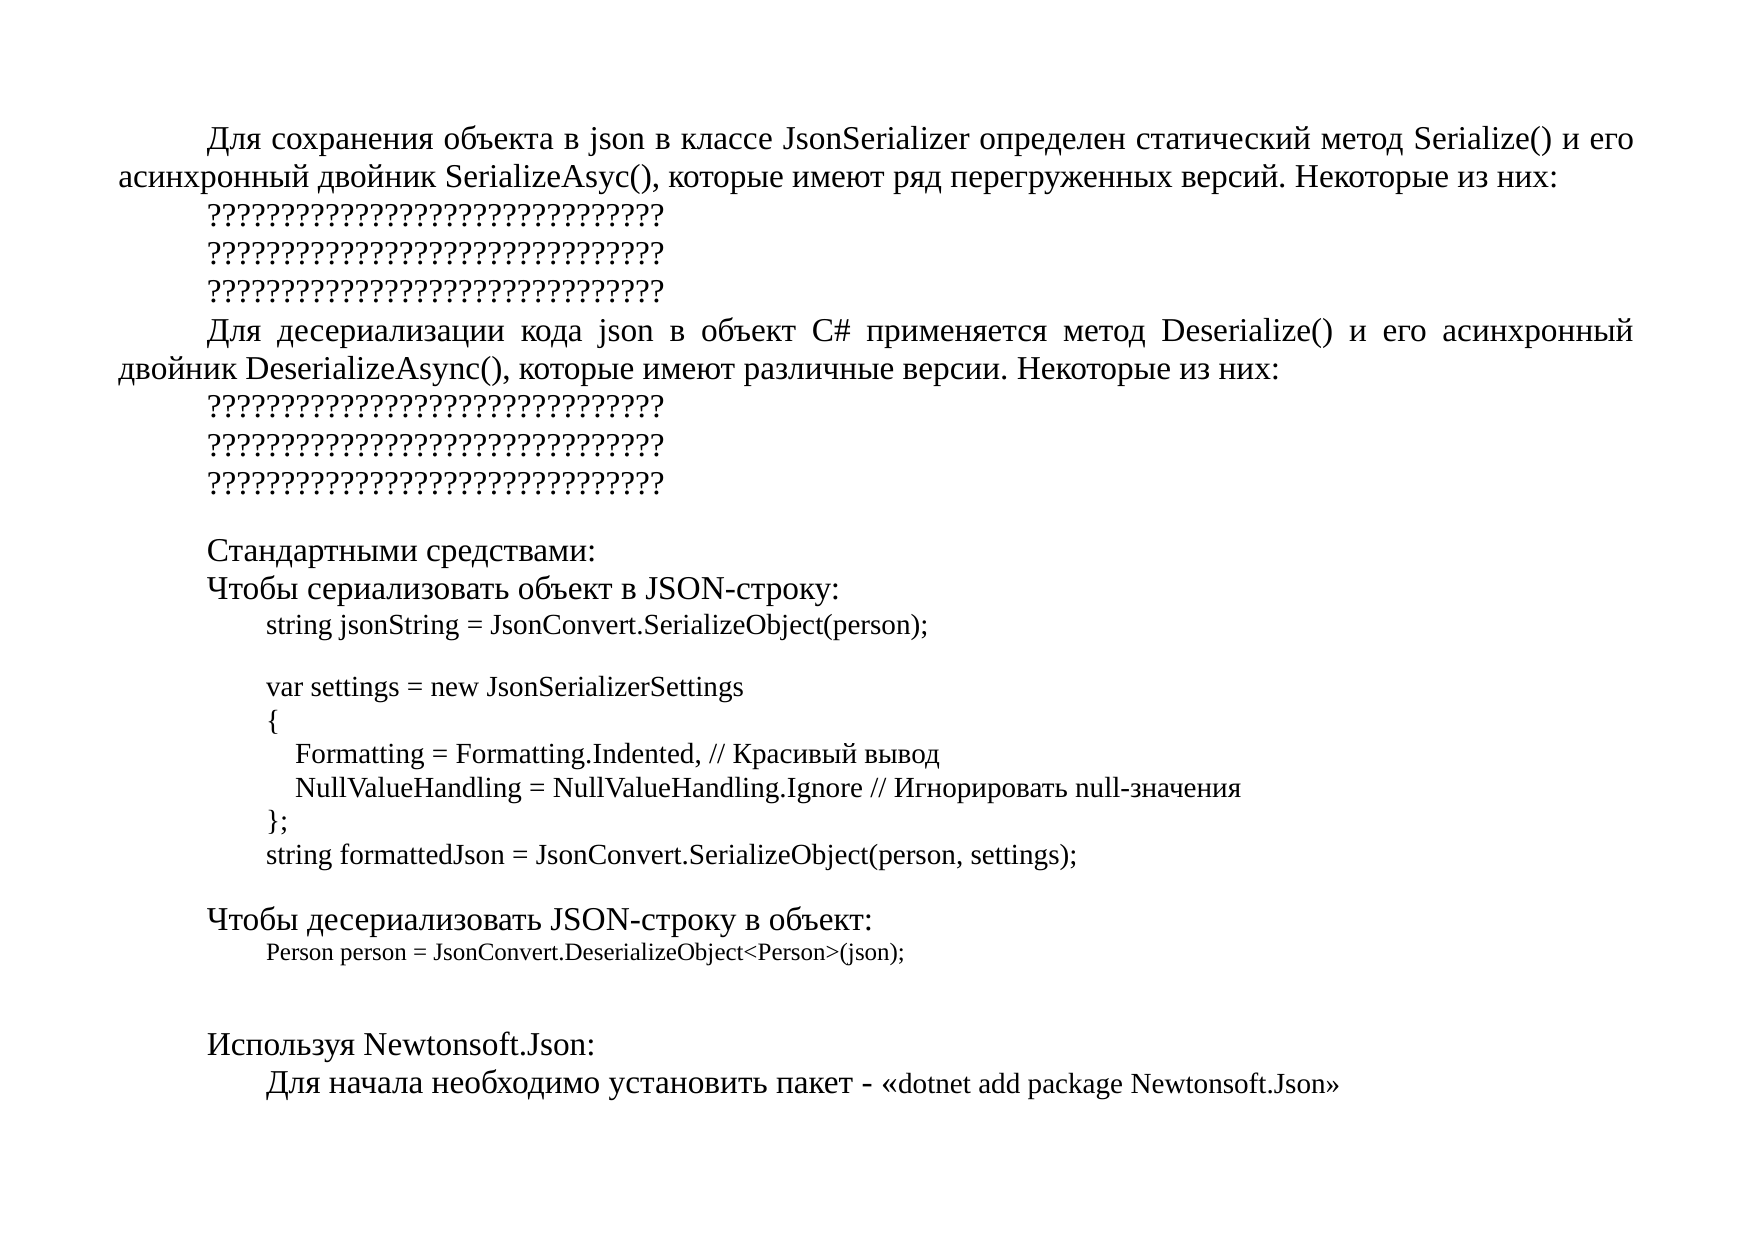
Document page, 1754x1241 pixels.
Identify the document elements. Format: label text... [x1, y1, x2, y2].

text Чтобы десериализовать JSON-строку в объект: [118, 899, 1636, 937]
text ??????????????????????????????? [118, 195, 1636, 233]
text string formattedJson = JsonConvert.SerializeObject(person, settings); [118, 837, 1636, 870]
text string jsonString = JsonConvert.SerializeObject(person); [118, 607, 1636, 640]
text Стандартными средствами: [118, 530, 1636, 568]
text { [118, 703, 1636, 736]
text ??????????????????????????????? [118, 463, 1636, 501]
text Чтобы сериализовать объект в JSON-строку: [118, 568, 1636, 607]
text Person person = JsonConvert.DeserializeObject<Person>(json); [118, 937, 1636, 966]
text ??????????????????????????????? [118, 233, 1636, 271]
text Для десериализации кода json в объект C# применяется метод Deserialize() и его асинхронный двойник DeserializeAsync(), которые имеют различные версии. Некоторые из них: [118, 310, 1636, 386]
text ??????????????????????????????? [118, 271, 1636, 310]
text NullValueHandling = NullValueHandling.Ignore // Игнорировать null-значения [118, 770, 1636, 803]
text Для сохранения объекта в json в классе JsonSerializer определен статический метод Serialize() и его асинхронный двойник SerializeAsyc(), которые имеют ряд перегруженных версий. Некоторые из них: [118, 118, 1636, 195]
text Используя Newtonsoft.Json: [118, 1024, 1636, 1062]
text var settings = new JsonSerializerSettings [118, 669, 1636, 703]
text ??????????????????????????????? [118, 425, 1636, 463]
text }; [118, 803, 1636, 837]
text Formatting = Formatting.Indented, // Красивый вывод [118, 736, 1636, 770]
text Для начала необходимо установить пакет - «dotnet add package Newtonsoft.Json» [118, 1062, 1636, 1100]
text ??????????????????????????????? [118, 386, 1636, 425]
